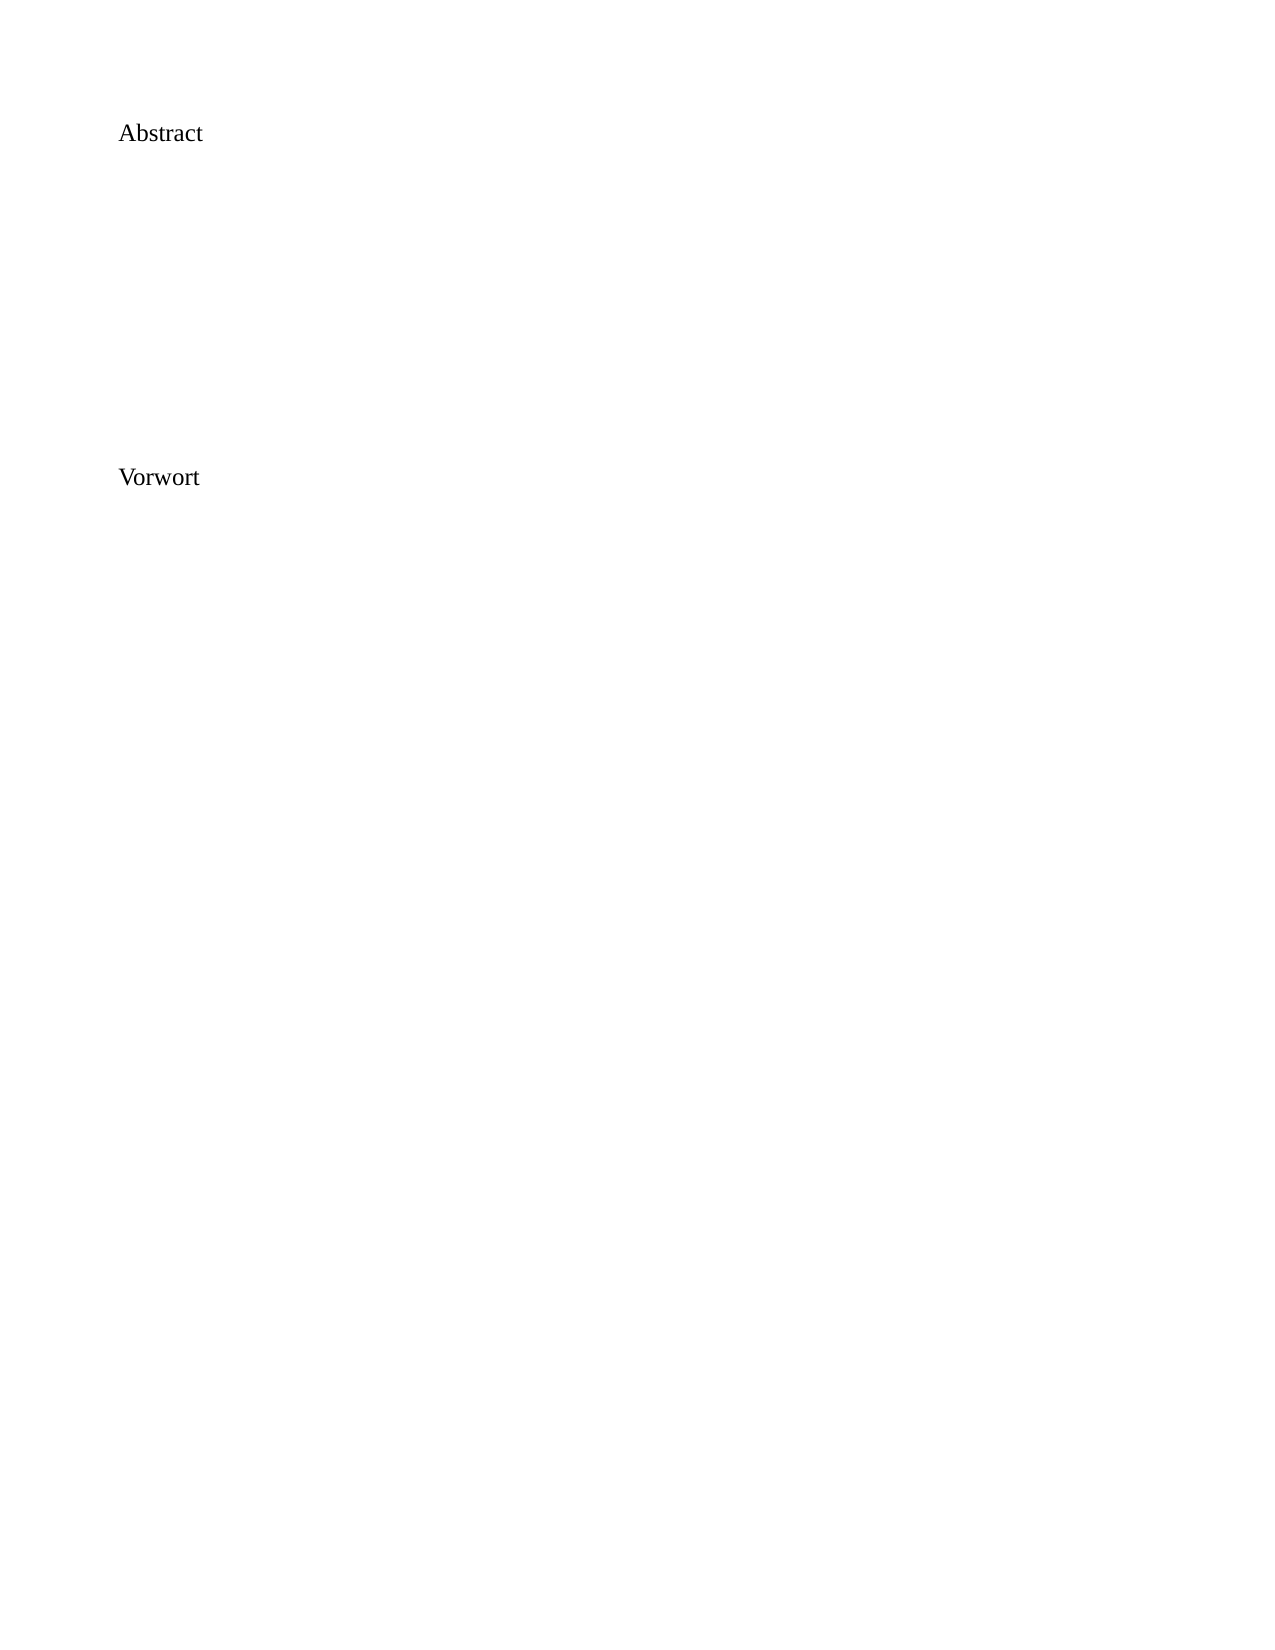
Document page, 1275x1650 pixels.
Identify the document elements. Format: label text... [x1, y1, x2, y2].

text Vorwort [118, 462, 1157, 490]
text Abstract [118, 118, 1157, 147]
